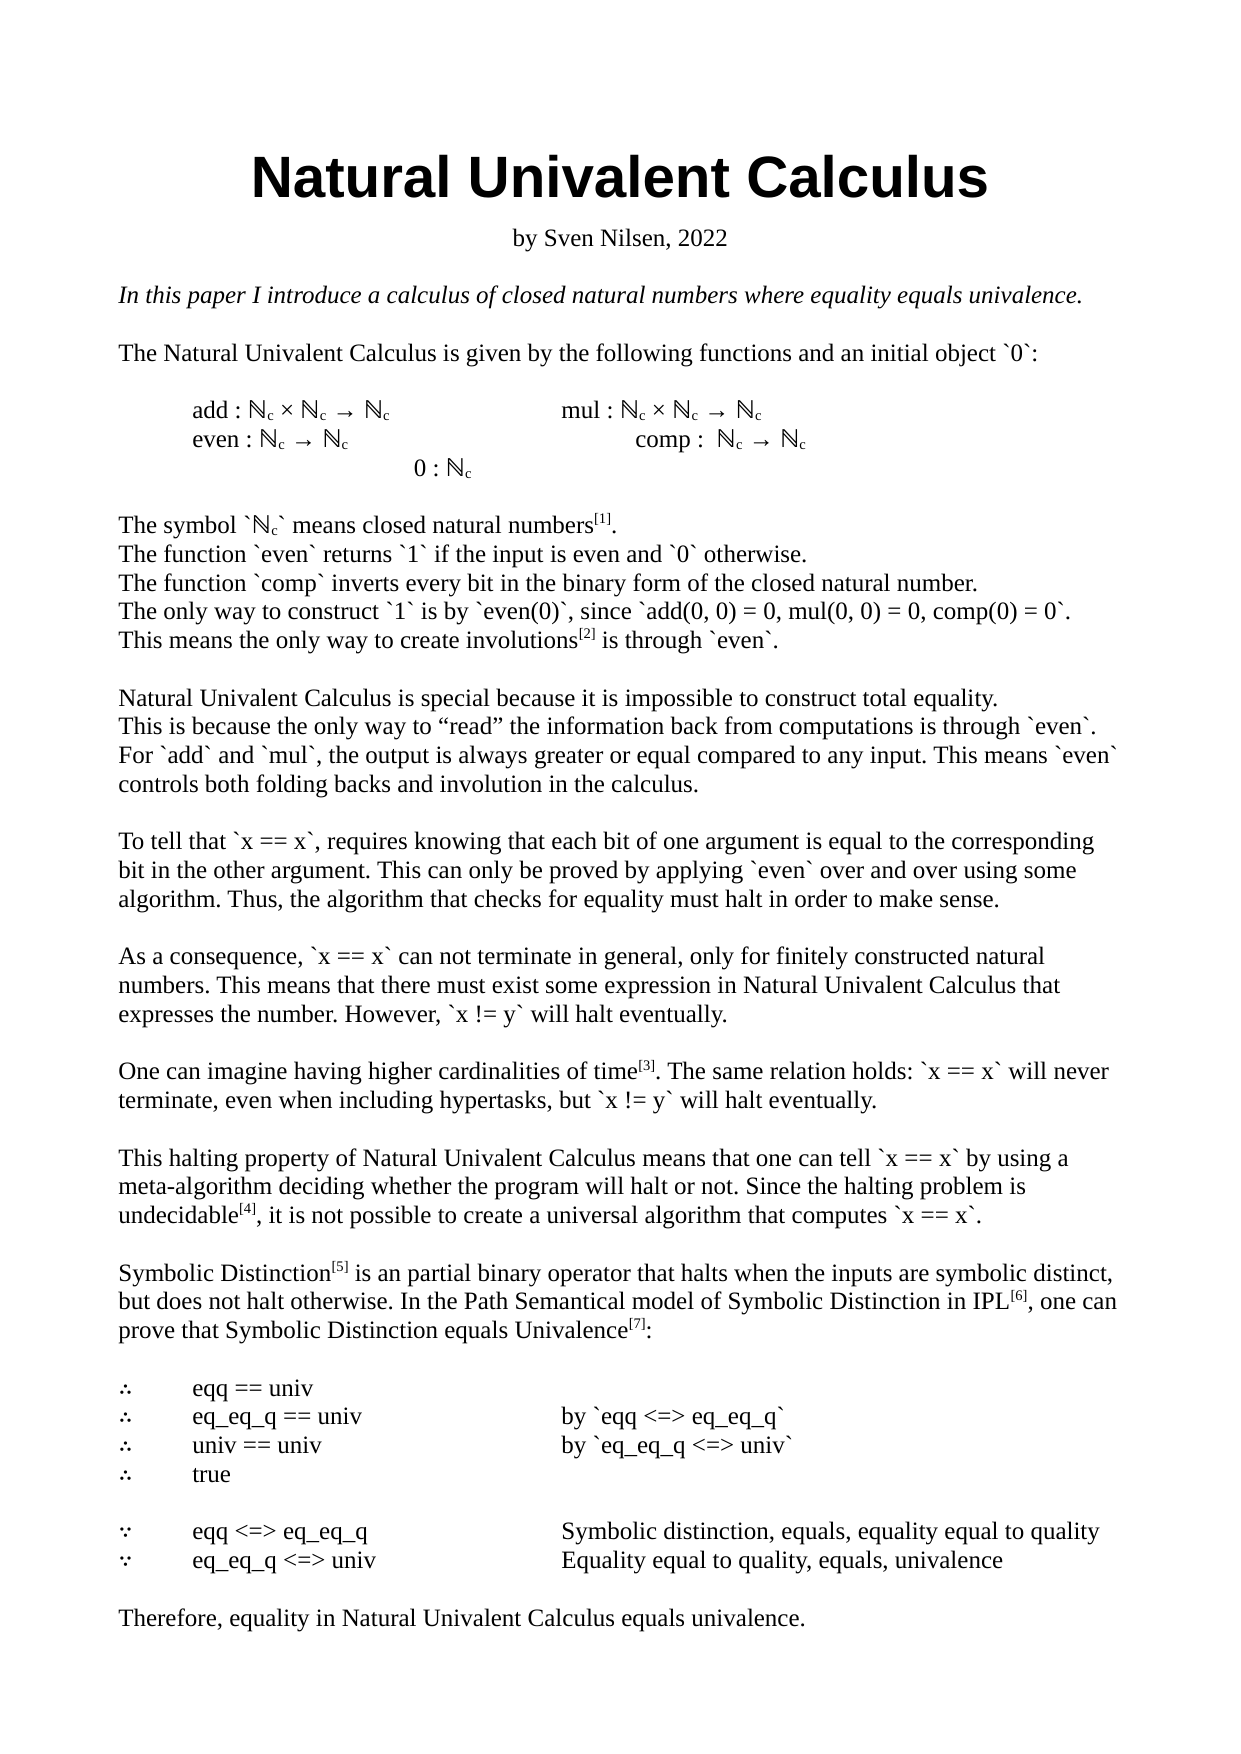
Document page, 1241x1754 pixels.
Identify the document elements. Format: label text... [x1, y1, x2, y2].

text This halting property of Natural Univalent Calculus means that one can tell `x == x` by using a meta-algorithm deciding whether the program will halt or not. Since the halting problem is undecidable[4], it is not possible to create a universal algorithm that computes `x == x`. [118, 1143, 1122, 1229]
text To tell that `x == x`, requires knowing that each bit of one argument is equal to the corresponding bit in the other argument. This can only be proved by applying `even` over and over using some algorithm. Thus, the algorithm that checks for equality must halt in order to make sense. [118, 826, 1122, 913]
text even : ℕc → ℕc comp : ℕc → ℕc [118, 424, 1122, 453]
text Therefore, equality in Natural Univalent Calculus equals univalence. [118, 1603, 1122, 1631]
text The Natural Univalent Calculus is given by the following functions and an initial object `0`: [118, 338, 1122, 366]
text As a consequence, `x == x` can not terminate in general, only for finitely constructed natural numbers. This means that there must exist some expression in Natural Univalent Calculus that expresses the number. However, `x != y` will halt eventually. [118, 941, 1122, 1028]
text ∴ eq_eq_q == univ by `eqq <=> eq_eq_q` [118, 1401, 1122, 1430]
text The symbol `ℕc` means closed natural numbers[1]. [118, 510, 1122, 539]
text The function `comp` inverts every bit in the binary form of the closed natural number. [118, 568, 1122, 596]
text ∴ eqq == univ [118, 1373, 1122, 1401]
text The function `even` returns `1` if the input is even and `0` otherwise. [118, 539, 1122, 568]
text ∵ eqq <=> eq_eq_q Symbolic distinction, equals, equality equal to quality [118, 1516, 1122, 1545]
text ∴ true [118, 1459, 1122, 1488]
text ∵ eq_eq_q <=> univ Equality equal to quality, equals, univalence [118, 1545, 1122, 1574]
text 0 : ℕc [118, 453, 1122, 481]
text add : ℕc × ℕc → ℕc mul : ℕc × ℕc → ℕc [118, 395, 1122, 424]
text Symbolic Distinction[5] is an partial binary operator that halts when the inputs are symbolic distinct, but does not halt otherwise. In the Path Semantical model of Symbolic Distinction in IPL[6], one can prove that Symbolic Distinction equals Univalence[7]: [118, 1258, 1122, 1344]
text One can imagine having higher cardinalities of time[3]. The same relation holds: `x == x` will never terminate, even when including hypertasks, but `x != y` will halt eventually. [118, 1056, 1122, 1114]
text Natural Univalent Calculus is special because it is impossible to construct total equality. [118, 683, 1122, 711]
text The only way to construct `1` is by `even(0)`, since `add(0, 0) = 0, mul(0, 0) = 0, comp(0) = 0`. [118, 596, 1122, 625]
text For `add` and `mul`, the output is always greater or equal compared to any input. This means `even` controls both folding backs and involution in the calculus. [118, 740, 1122, 798]
text This means the only way to create involutions[2] is through `even`. [118, 625, 1122, 654]
text by Sven Nilsen, 2022 [118, 223, 1122, 251]
text This is because the only way to “read” the information back from computations is through `even`. [118, 711, 1122, 740]
text ∴ univ == univ by `eq_eq_q <=> univ` [118, 1430, 1122, 1459]
text In this paper I introduce a calculus of closed natural numbers where equality equals univalence. [118, 280, 1122, 309]
title Natural Univalent Calculus [118, 143, 1122, 210]
